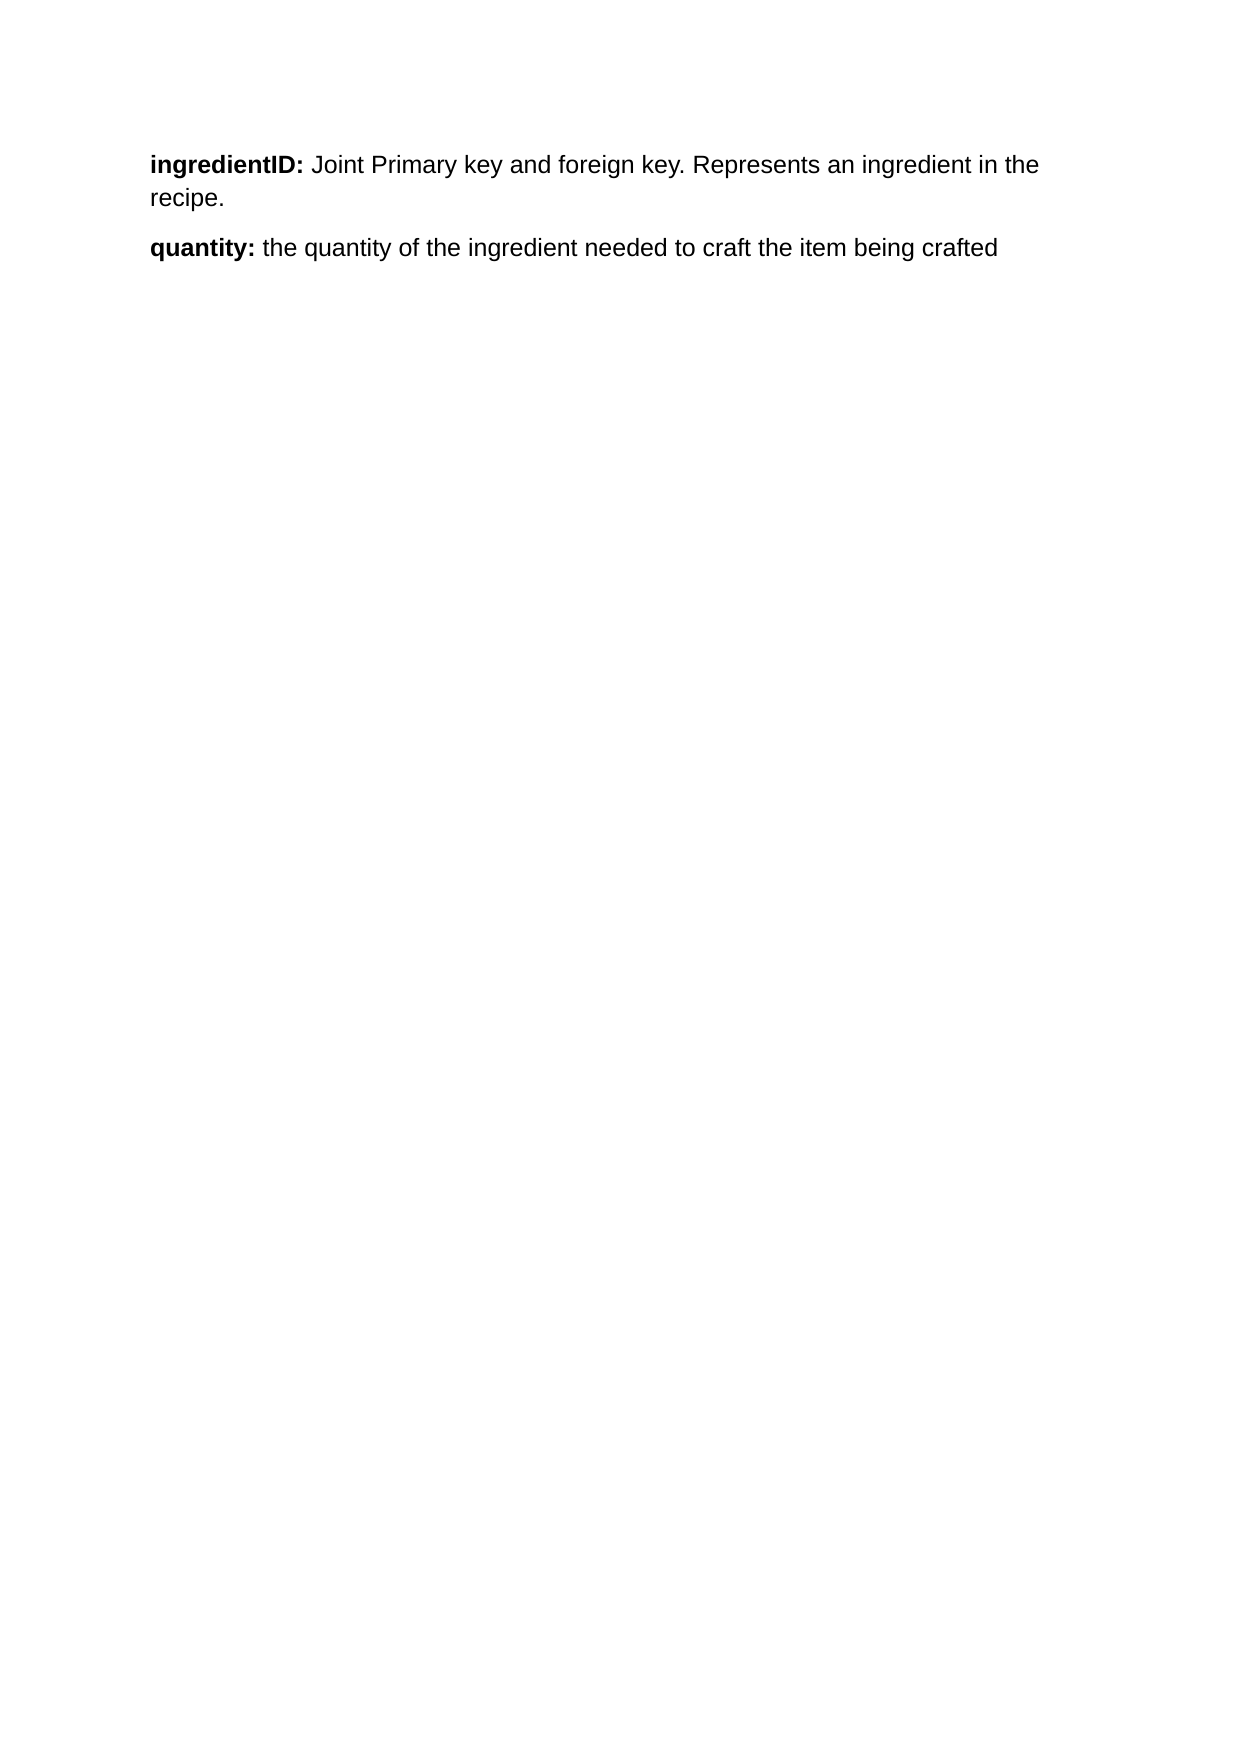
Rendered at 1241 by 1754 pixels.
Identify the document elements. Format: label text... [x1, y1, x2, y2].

text quantity: the quantity of the ingredient needed to craft the item being crafted [150, 233, 1090, 261]
text ingredientID: Joint Primary key and foreign key. Represents an ingredient in the recipe. [150, 150, 1090, 212]
